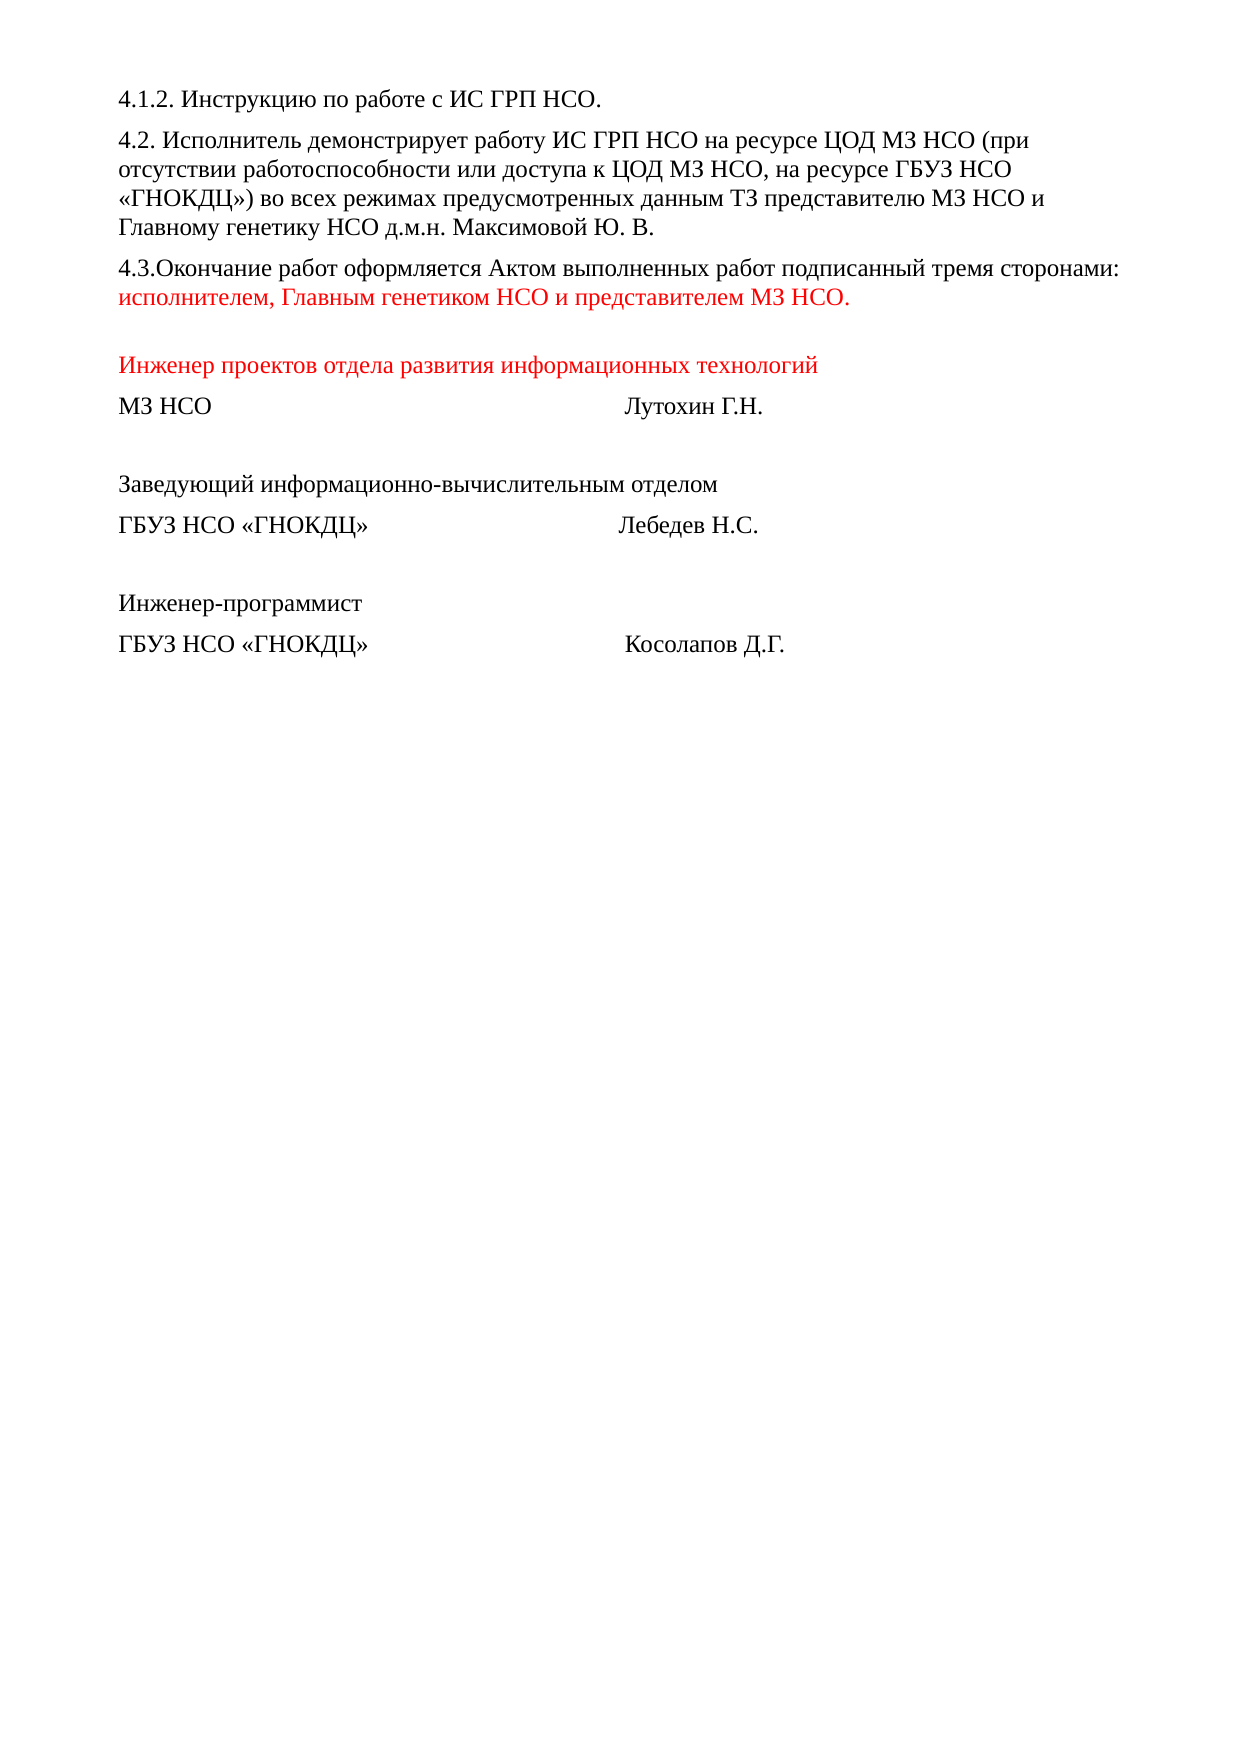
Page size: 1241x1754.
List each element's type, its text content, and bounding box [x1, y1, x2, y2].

text Инженер-программист [118, 588, 1122, 617]
text Заведующий информационно-вычислительным отделом [118, 469, 1122, 498]
text 4.3.Окончание работ оформляется Актом выполненных работ подписанный тремя сторонами: исполнителем, Главным генетиком НСО и представителем МЗ НСО. [118, 253, 1122, 311]
text ГБУЗ НСО «ГНОКДЦ» Лебедев Н.С. [118, 510, 1122, 539]
text 4.2. Исполнитель демонстрирует работу ИС ГРП НСО на ресурсе ЦОД МЗ НСО (при отсутствии работоспособности или доступа к ЦОД МЗ НСО, на ресурсе ГБУЗ НСО «ГНОКДЦ») во всех режимах предусмотренных данным ТЗ представителю МЗ НСО и Главному генетику НСО д.м.н. Максимовой Ю. В. [118, 126, 1122, 241]
text Инженер проектов отдела развития информационных технологий [118, 350, 1122, 379]
text ГБУЗ НСО «ГНОКДЦ» Косолапов Д.Г. [118, 629, 1122, 658]
text 4.1.2. Инструкцию по работе с ИС ГРП НСО. [118, 84, 1122, 113]
text МЗ НСО Лутохин Г.Н. [118, 391, 1122, 420]
